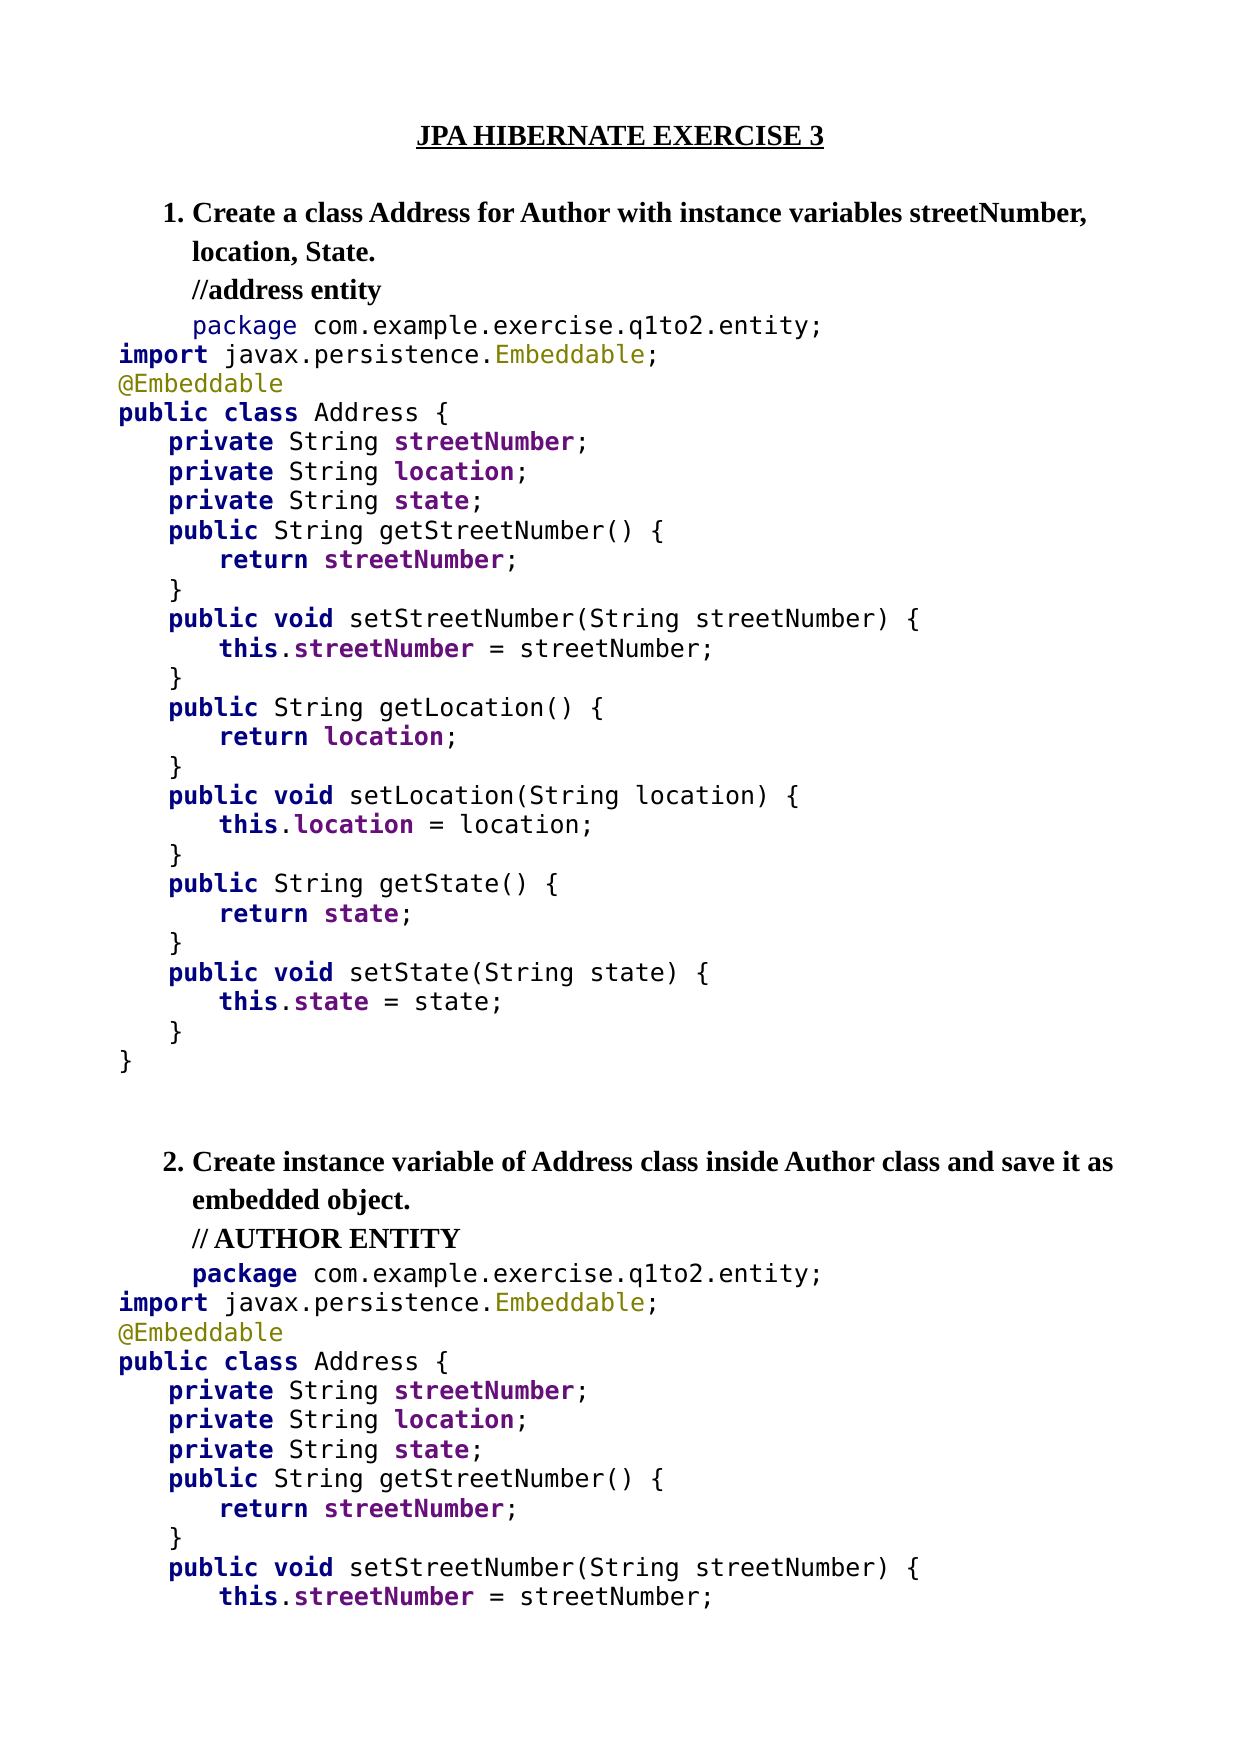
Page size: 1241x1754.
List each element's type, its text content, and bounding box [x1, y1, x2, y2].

text public void setStreetNumber(String streetNumber) { [118, 604, 1122, 634]
text private String streetNumber; [118, 1376, 1122, 1406]
text private String state; [118, 1435, 1122, 1464]
text } [118, 840, 1122, 870]
text return streetNumber; [118, 1494, 1122, 1523]
text JPA HIBERNATE EXERCISE 3 [118, 118, 1122, 152]
text import javax.persistence.Embeddable; [118, 1288, 1122, 1318]
text public class Address { [118, 1347, 1122, 1376]
text } [118, 1523, 1122, 1553]
list Create instance variable of Address class inside Author class and save it as embedded object. [162, 1144, 1122, 1216]
list //address entity [162, 272, 1122, 306]
text } [118, 1017, 1122, 1047]
text return streetNumber; [118, 545, 1122, 575]
text public void setStreetNumber(String streetNumber) { [118, 1553, 1122, 1582]
text return state; [118, 899, 1122, 929]
list package com.example.exercise.q1to2.entity; [162, 311, 1122, 340]
text } [118, 663, 1122, 693]
text import javax.persistence.Embeddable; [118, 340, 1122, 369]
text public String getLocation() { [118, 693, 1122, 722]
text this.location = location; [118, 811, 1122, 840]
text private String streetNumber; [118, 427, 1122, 457]
text public class Address { [118, 398, 1122, 427]
text } [118, 575, 1122, 604]
text private String state; [118, 486, 1122, 516]
text public String getState() { [118, 870, 1122, 899]
text public void setState(String state) { [118, 958, 1122, 988]
list package com.example.exercise.q1to2.entity; [162, 1259, 1122, 1288]
text this.streetNumber = streetNumber; [118, 1582, 1122, 1612]
list Create a class Address for Author with instance variables streetNumber, location, State. [162, 195, 1122, 267]
text } [118, 752, 1122, 781]
text public String getStreetNumber() { [118, 516, 1122, 545]
text @Embeddable [118, 369, 1122, 398]
text private String location; [118, 457, 1122, 486]
text } [118, 929, 1122, 958]
text private String location; [118, 1406, 1122, 1435]
text public void setLocation(String location) { [118, 781, 1122, 811]
list // AUTHOR ENTITY [162, 1221, 1122, 1254]
text } [118, 1047, 1122, 1076]
text public String getStreetNumber() { [118, 1464, 1122, 1494]
text @Embeddable [118, 1318, 1122, 1347]
text this.streetNumber = streetNumber; [118, 634, 1122, 663]
text return location; [118, 722, 1122, 752]
text this.state = state; [118, 988, 1122, 1017]
